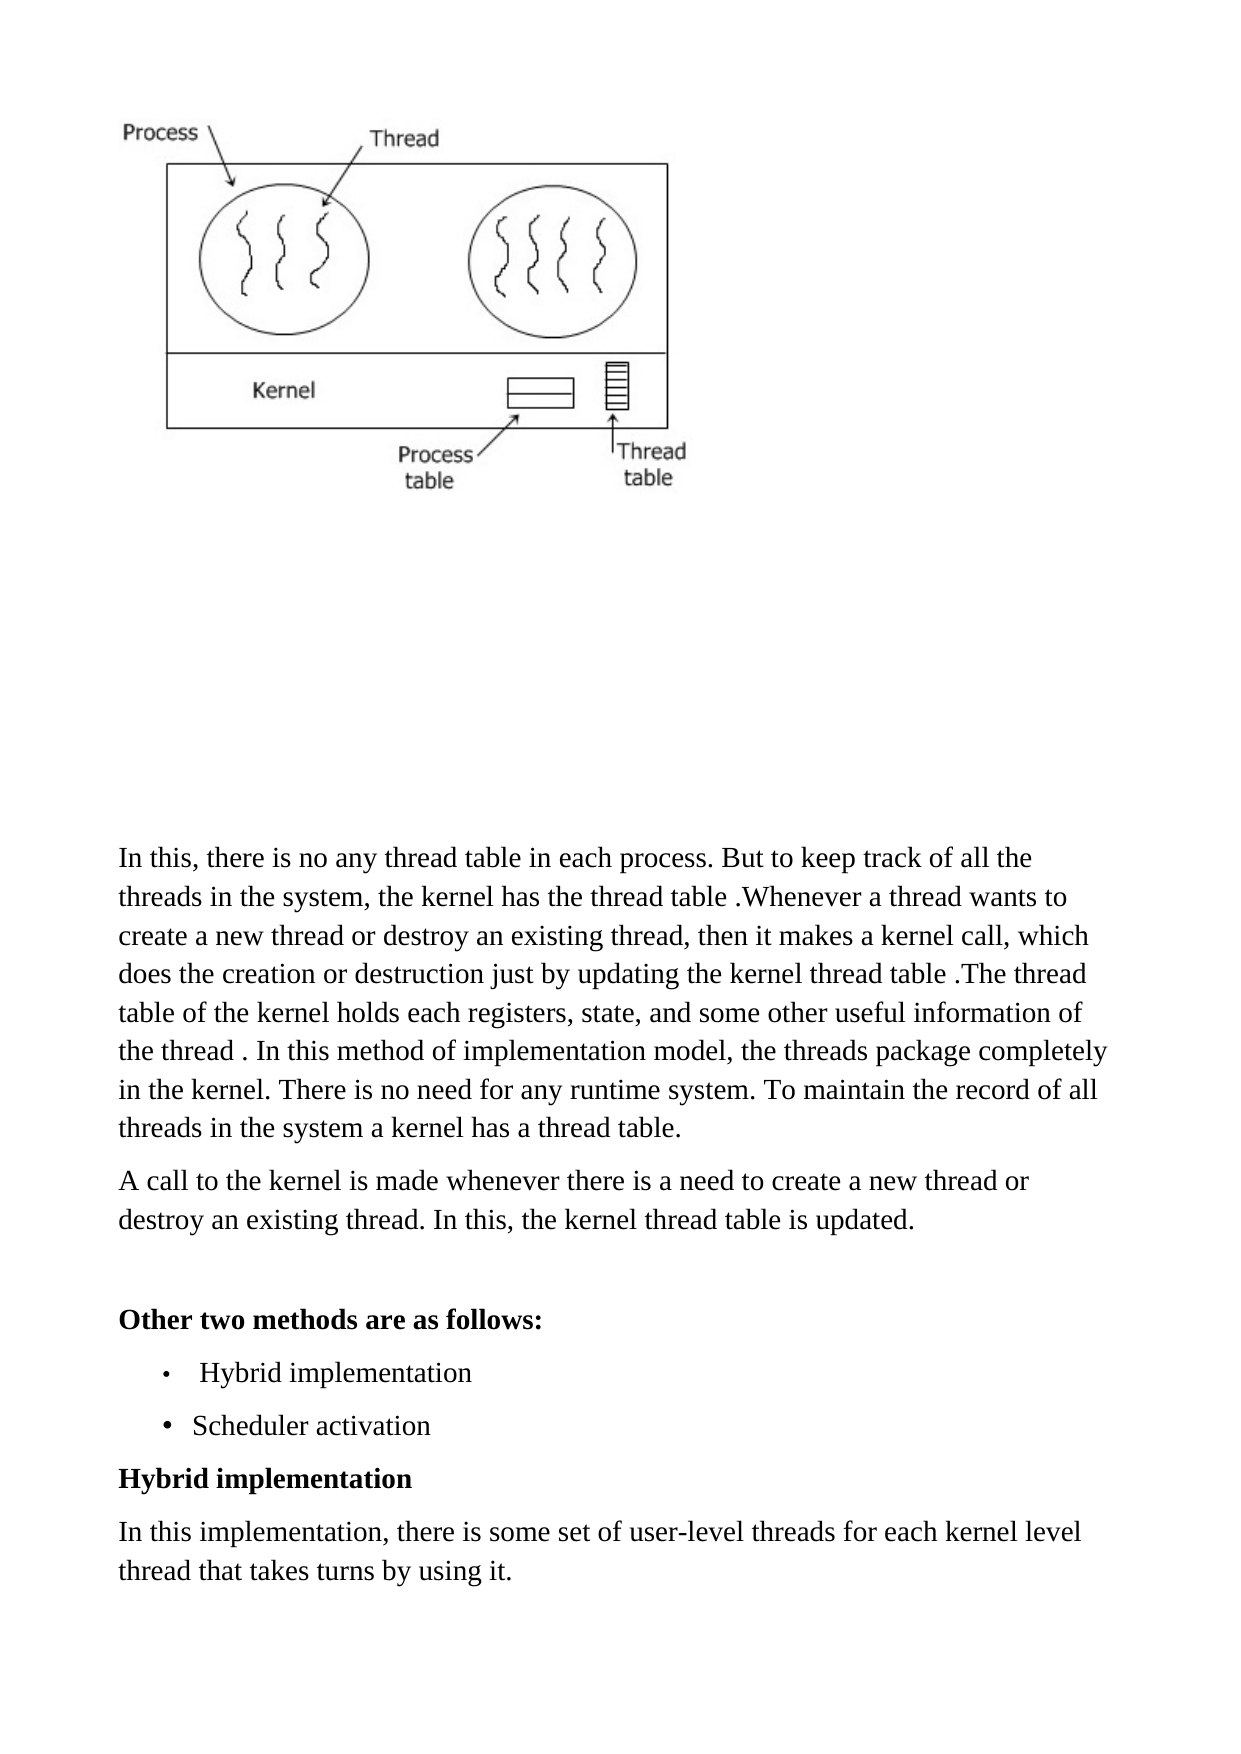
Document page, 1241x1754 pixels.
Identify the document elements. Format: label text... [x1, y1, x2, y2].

list Hybrid implementation [162, 1355, 1122, 1388]
text Other two methods are as follows: [118, 1302, 1122, 1335]
text In this implementation, there is some set of user-level threads for each kernel level thread that takes turns by using it. [118, 1514, 1122, 1587]
text A call to the kernel is made whenever there is a need to create a new thread or destroy an existing thread. In this, the kernel thread table is updated. [118, 1163, 1122, 1236]
text In this, there is no any thread table in each process. But to keep track of all the threads in the system, the kernel has the thread table .Whenever a thread wants to create a new thread or destroy an existing thread, then it makes a kernel call, which does the creation or destruction just by updating the kernel thread table .The thread table of the kernel holds each registers, state, and some other useful information of the thread . In this method of implementation model, the threads package completely in the kernel. There is no need for any runtime system. To maintain the record of all threads in the system a kernel has a thread table. [118, 841, 1122, 1144]
list Scheduler activation [162, 1408, 1122, 1442]
text Hybrid implementation [118, 1461, 1122, 1495]
